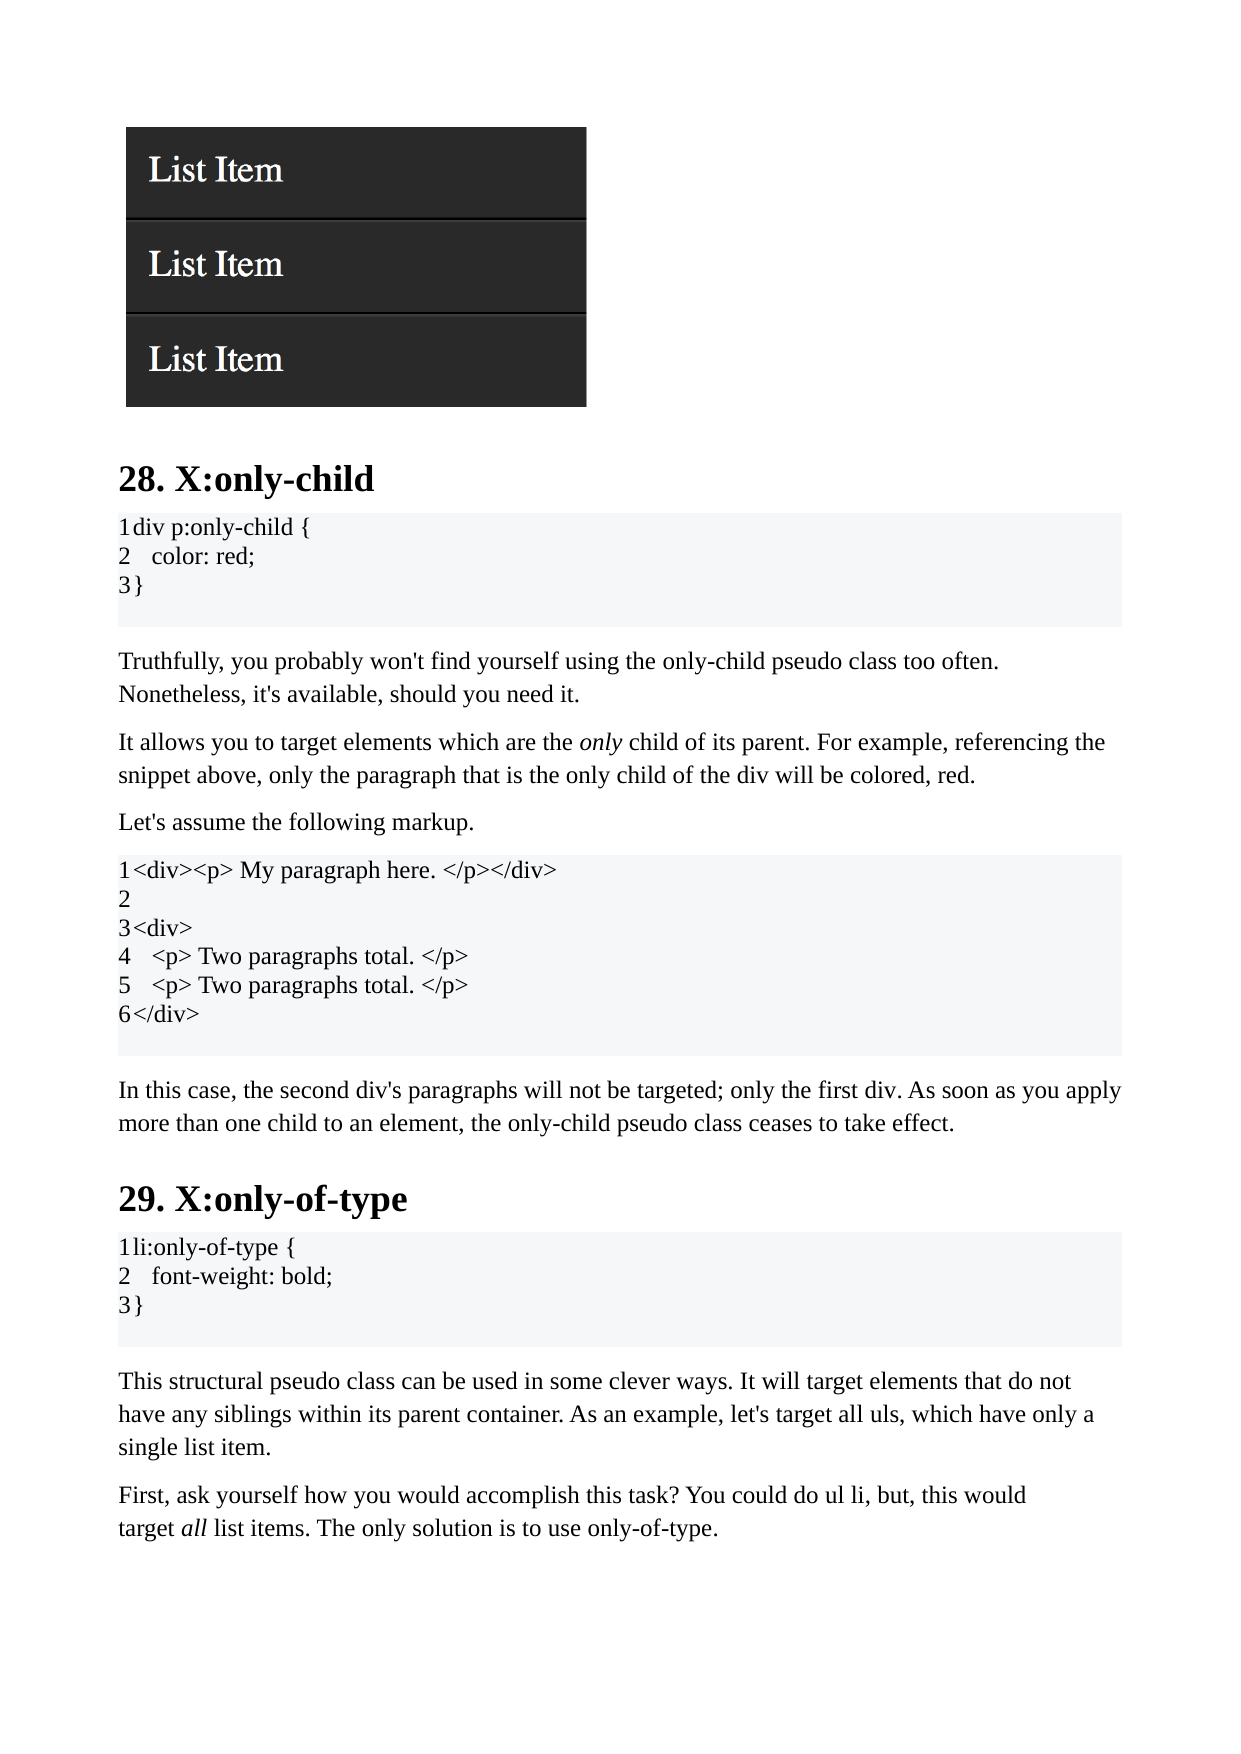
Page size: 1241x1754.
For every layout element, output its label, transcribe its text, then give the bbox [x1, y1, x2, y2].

text First, ask yourself how you would accomplish this task? You could do ul li, but, this would target all list items. The only solution is to use only-of-type. [118, 1480, 1122, 1542]
text It allows you to target elements which are the only child of its parent. For example, referencing the snippet above, only the paragraph that is the only child of the div will be colored, red. [118, 727, 1122, 789]
picture [119, 119, 593, 416]
table_header li:only-of-type { font-weight: bold; } [133, 1232, 690, 1318]
table_header <div><p> My paragraph here. </p></div> <div> <p> Two paragraphs total. </p> <p> Two paragraphs total. </p> </div> [133, 855, 859, 1028]
table_header div p:only-child { color: red; } [133, 513, 624, 599]
table_header 1 2 3 [118, 1232, 133, 1318]
subtitle 29. X:only-of-type [118, 1177, 1122, 1220]
table_header 1 2 3 [118, 513, 133, 599]
text This structural pseudo class can be used in some clever ways. It will target elements that do not have any siblings within its parent container. As an example, let's target all uls, which have only a single list item. [118, 1366, 1122, 1461]
table_header 1 2 3 4 5 6 [118, 855, 133, 1028]
subtitle 28. X:only-child [118, 457, 1122, 500]
text Truthfully, you probably won't find yourself using the only-child pseudo class too often. Nonetheless, it's available, should you need it. [118, 646, 1122, 708]
text Let's assume the following markup. [118, 807, 1122, 836]
text In this case, the second div's paragraphs will not be targeted; only the first div. As soon as you apply more than one child to an element, the only-child pseudo class ceases to take effect. [118, 1075, 1122, 1137]
